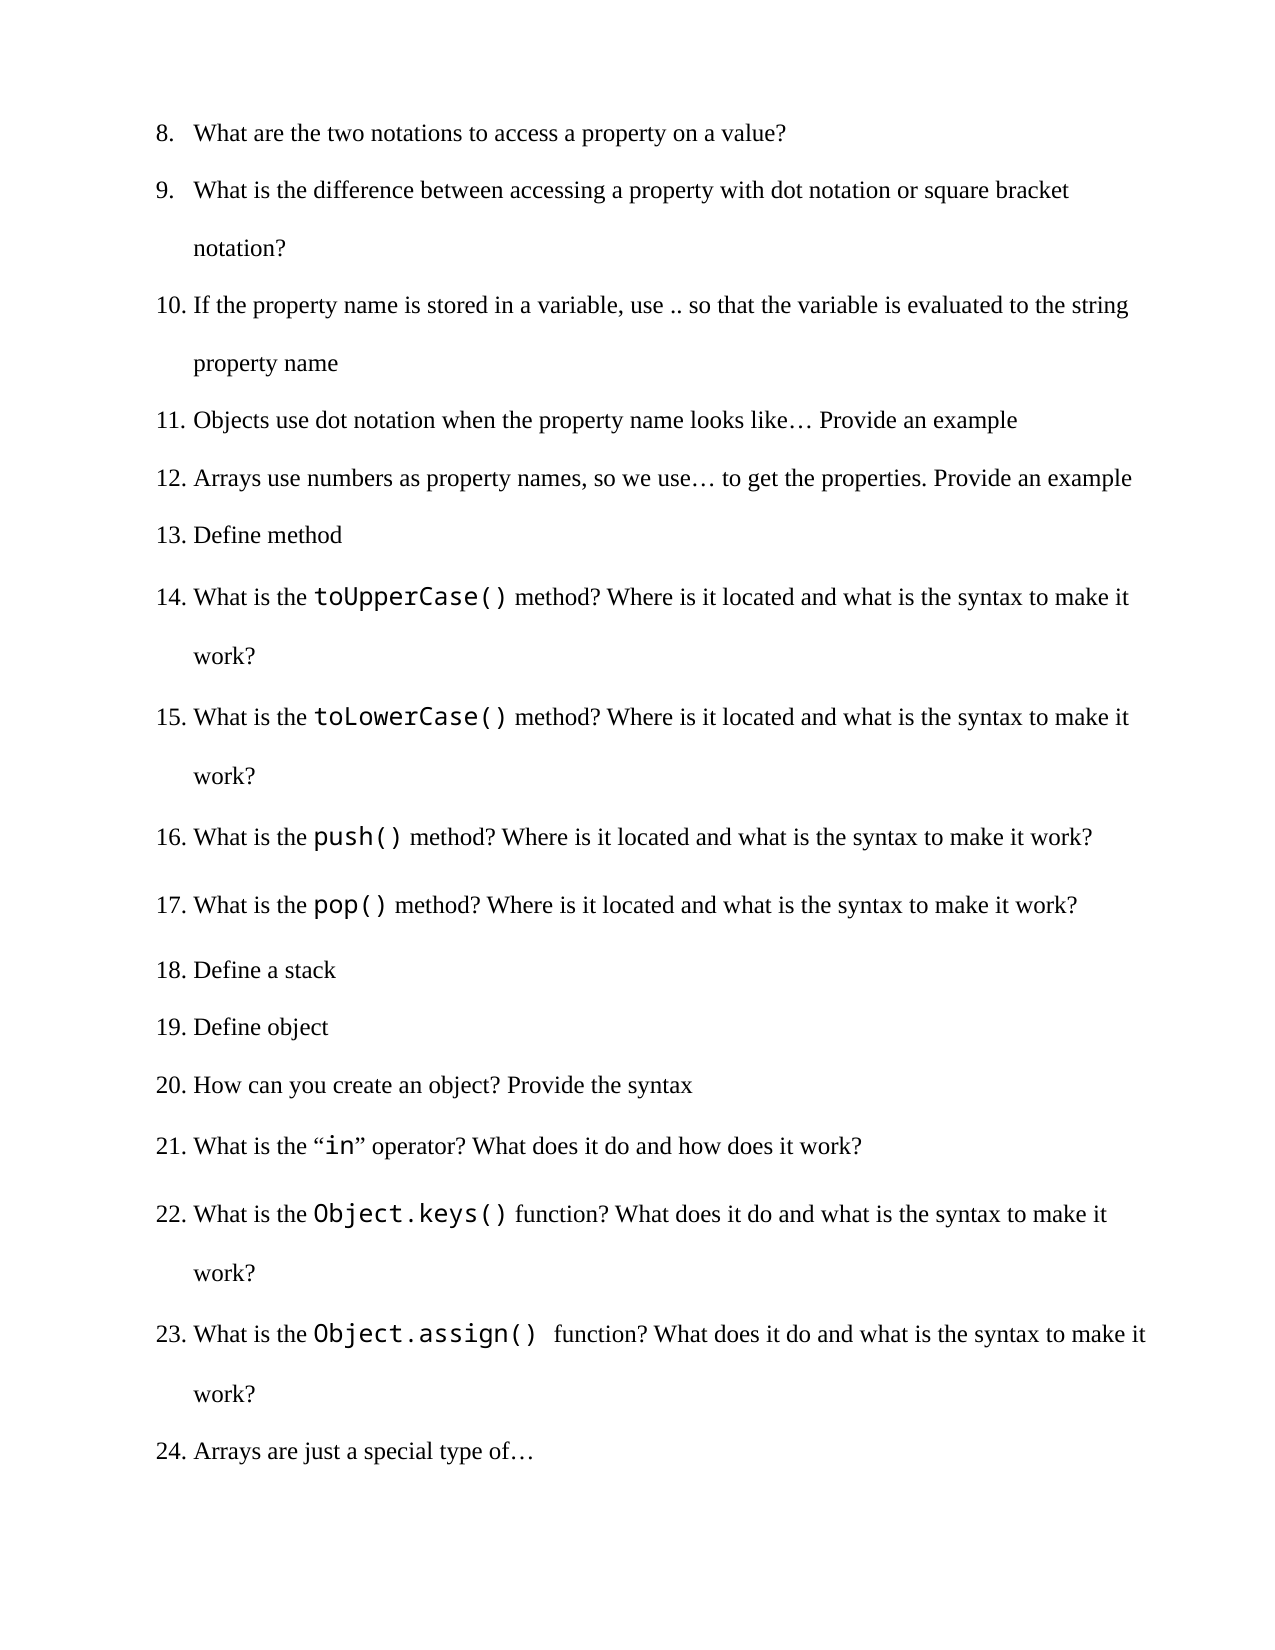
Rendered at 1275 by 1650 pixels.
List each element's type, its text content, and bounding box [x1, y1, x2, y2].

list If the property name is stored in a variable, use .. so that the variable is evaluated to the string property name [156, 291, 1157, 377]
list Arrays are just a special type of… [156, 1436, 1157, 1465]
list What is the toUpperCase() method? Where is it located and what is the syntax to make it work? [156, 578, 1157, 670]
list Define method [156, 521, 1157, 549]
list What is the “in” operator? What does it do and how does it work? [156, 1127, 1157, 1162]
list How can you create an object? Provide the syntax [156, 1070, 1157, 1099]
list What is the push() method? Where is it located and what is the syntax to make it work? [156, 819, 1157, 853]
list Arrays use numbers as property names, so we use… to get the properties. Provide an example [156, 463, 1157, 492]
list What are the two notations to access a property on a value? [156, 118, 1157, 147]
list What is the toLowerCase() method? Where is it located and what is the syntax to make it work? [156, 698, 1157, 790]
list Define a stack [156, 955, 1157, 984]
list What is the difference between accessing a property with dot notation or square bracket notation? [156, 176, 1157, 262]
list What is the pop() method? Where is it located and what is the syntax to make it work? [156, 887, 1157, 921]
list Define object [156, 1012, 1157, 1041]
list Objects use dot notation when the property name looks like… Provide an example [156, 406, 1157, 434]
list What is the Object.keys() function? What does it do and what is the syntax to make it work? [156, 1196, 1157, 1287]
list What is the Object.assign() function? What does it do and what is the syntax to make it work? [156, 1316, 1157, 1407]
